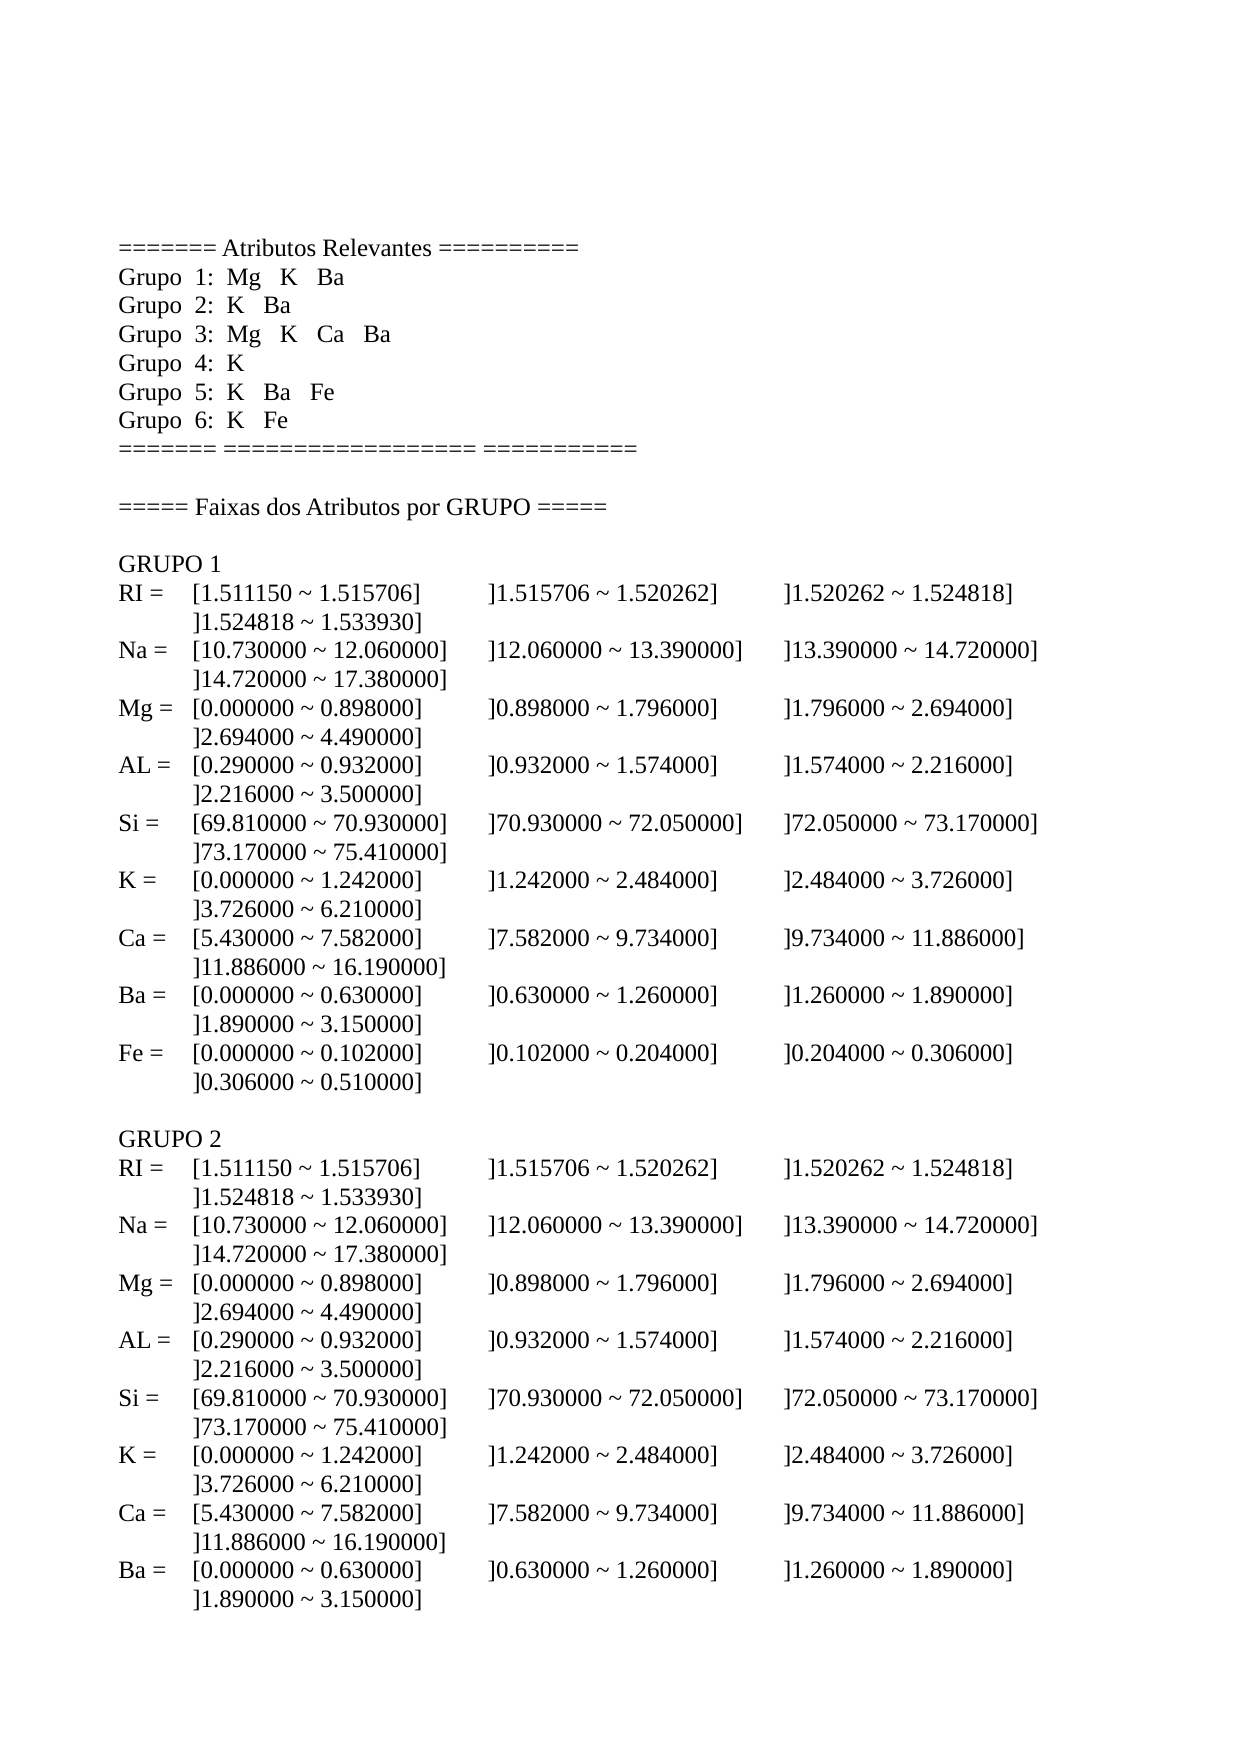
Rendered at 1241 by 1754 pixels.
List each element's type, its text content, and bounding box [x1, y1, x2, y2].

text Grupo 1: Mg K Ba [118, 262, 1122, 291]
text Na = [10.730000 ~ 12.060000] ]12.060000 ~ 13.390000] ]13.390000 ~ 14.720000] ]14.720000 ~ 17.380000] [118, 636, 1122, 693]
text Si = [69.810000 ~ 70.930000] ]70.930000 ~ 72.050000] ]72.050000 ~ 73.170000] ]73.170000 ~ 75.410000] [118, 1383, 1122, 1441]
text GRUPO 2 [118, 1124, 1122, 1153]
text ======= ================== =========== [118, 434, 1122, 463]
text Ca = [5.430000 ~ 7.582000] ]7.582000 ~ 9.734000] ]9.734000 ~ 11.886000] ]11.886000 ~ 16.190000] [118, 1498, 1122, 1556]
text Na = [10.730000 ~ 12.060000] ]12.060000 ~ 13.390000] ]13.390000 ~ 14.720000] ]14.720000 ~ 17.380000] [118, 1211, 1122, 1268]
text ===== Faixas dos Atributos por GRUPO ===== [118, 492, 1122, 521]
text Fe = [0.000000 ~ 0.102000] ]0.102000 ~ 0.204000] ]0.204000 ~ 0.306000] ]0.306000 ~ 0.510000] [118, 1038, 1122, 1096]
text ======= Atributos Relevantes ========== [118, 233, 1122, 262]
text Grupo 3: Mg K Ca Ba [118, 319, 1122, 348]
text Ba = [0.000000 ~ 0.630000] ]0.630000 ~ 1.260000] ]1.260000 ~ 1.890000] ]1.890000 ~ 3.150000] [118, 981, 1122, 1038]
text Mg = [0.000000 ~ 0.898000] ]0.898000 ~ 1.796000] ]1.796000 ~ 2.694000] ]2.694000 ~ 4.490000] [118, 693, 1122, 751]
text Si = [69.810000 ~ 70.930000] ]70.930000 ~ 72.050000] ]72.050000 ~ 73.170000] ]73.170000 ~ 75.410000] [118, 808, 1122, 866]
text AL = [0.290000 ~ 0.932000] ]0.932000 ~ 1.574000] ]1.574000 ~ 2.216000] ]2.216000 ~ 3.500000] [118, 1326, 1122, 1383]
text GRUPO 1 [118, 549, 1122, 578]
text Grupo 6: K Fe [118, 406, 1122, 434]
text Ba = [0.000000 ~ 0.630000] ]0.630000 ~ 1.260000] ]1.260000 ~ 1.890000] ]1.890000 ~ 3.150000] [118, 1556, 1122, 1613]
text Mg = [0.000000 ~ 0.898000] ]0.898000 ~ 1.796000] ]1.796000 ~ 2.694000] ]2.694000 ~ 4.490000] [118, 1268, 1122, 1326]
text AL = [0.290000 ~ 0.932000] ]0.932000 ~ 1.574000] ]1.574000 ~ 2.216000] ]2.216000 ~ 3.500000] [118, 751, 1122, 808]
text Grupo 5: K Ba Fe [118, 377, 1122, 406]
text RI = [1.511150 ~ 1.515706] ]1.515706 ~ 1.520262] ]1.520262 ~ 1.524818] ]1.524818 ~ 1.533930] [118, 1153, 1122, 1211]
text RI = [1.511150 ~ 1.515706] ]1.515706 ~ 1.520262] ]1.520262 ~ 1.524818] ]1.524818 ~ 1.533930] [118, 578, 1122, 636]
text Grupo 4: K [118, 348, 1122, 377]
text K = [0.000000 ~ 1.242000] ]1.242000 ~ 2.484000] ]2.484000 ~ 3.726000] ]3.726000 ~ 6.210000] [118, 866, 1122, 923]
text Ca = [5.430000 ~ 7.582000] ]7.582000 ~ 9.734000] ]9.734000 ~ 11.886000] ]11.886000 ~ 16.190000] [118, 923, 1122, 981]
text K = [0.000000 ~ 1.242000] ]1.242000 ~ 2.484000] ]2.484000 ~ 3.726000] ]3.726000 ~ 6.210000] [118, 1441, 1122, 1498]
text Grupo 2: K Ba [118, 291, 1122, 319]
